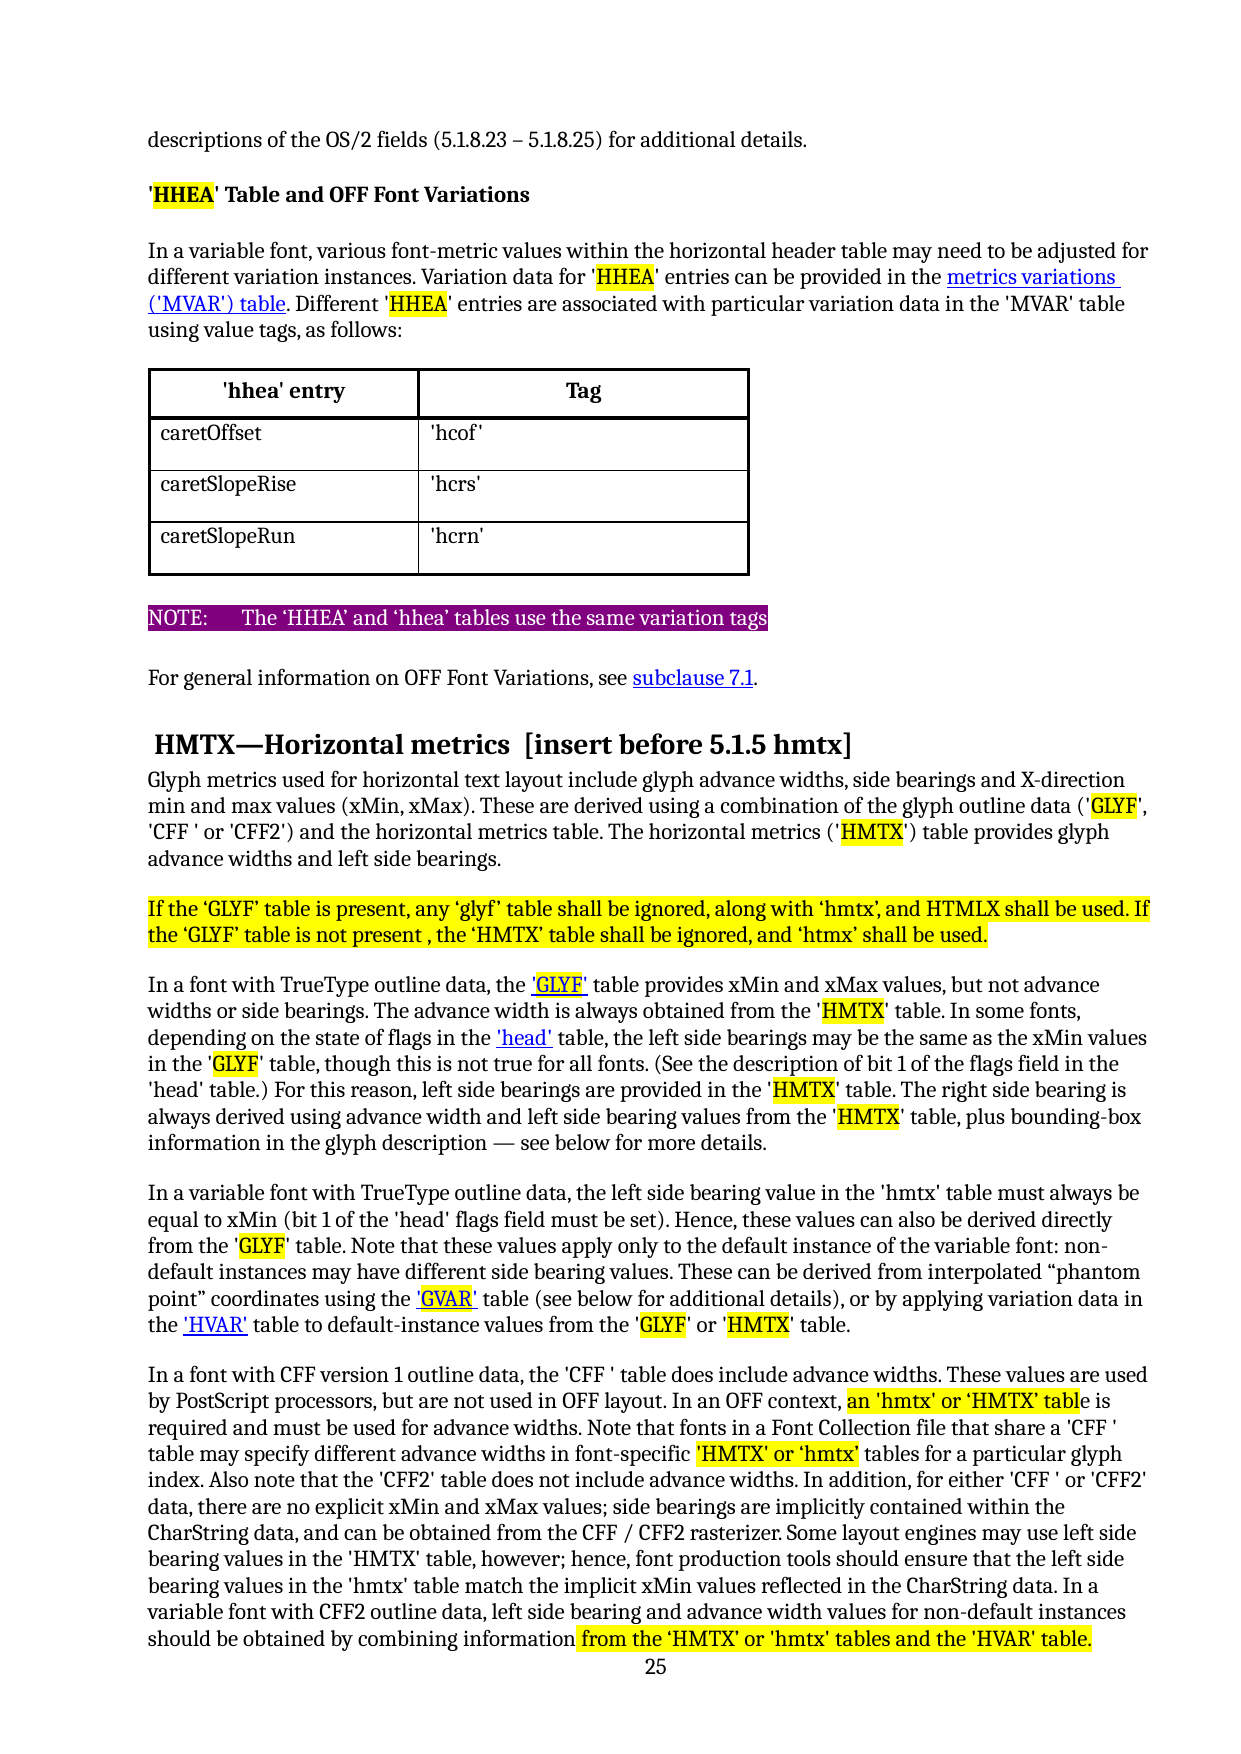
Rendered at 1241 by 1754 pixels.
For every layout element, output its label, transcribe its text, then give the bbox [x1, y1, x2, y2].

table_cell 'hcof' [419, 420, 747, 469]
text 'HHEA' Table and OFF Font Variations [148, 182, 1163, 209]
table_cell caretOffset [151, 420, 418, 469]
text For general information on OFF Font Variations, see subclause 7.1. [148, 664, 1163, 691]
text descriptions of the OS/2 fields (5.1.8.23 – 5.1.8.25) for additional details. [148, 127, 1163, 153]
table_cell 'hcrn' [419, 523, 747, 573]
table_header Tag [420, 371, 747, 416]
text If the ‘GLYF’ table is present, any ‘glyf’ table shall be ignored, along with ‘hmtx’, and HTMLX shall be used. If the ‘GLYF’ table is not present , the ‘HMTX’ table shall be ignored, and ‘htmx’ shall be used. [148, 896, 1163, 948]
text In a variable font with TrueType outline data, the left side bearing value in the 'hmtx' table must always be equal to xMin (bit 1 of the 'head' flags field must be set). Hence, these values can also be derived directly from the 'GLYF' table. Note that these values apply only to the default instance of the variable font: non-default instances may have different side bearing values. These can be derived from interpolated “phantom point” coordinates using the 'GVAR' table (see below for additional details), or by applying variation data in the 'HVAR' table to default-instance values from the 'GLYF' or 'HMTX' table. [148, 1180, 1163, 1338]
table_cell caretSlopeRise [151, 471, 418, 521]
table_cell caretSlopeRun [151, 523, 418, 573]
text In a font with TrueType outline data, the 'GLYF' table provides xMin and xMax values, but not advance widths or side bearings. The advance width is always obtained from the 'HMTX' table. In some fonts, depending on the state of flags in the 'head' table, the left side bearings may be the same as the xMin values in the 'GLYF' table, though this is not true for all fonts. (See the description of bit 1 of the flags field in the 'head' table.) For this reason, left side bearings are provided in the 'HMTX' table. The right side bearing is always derived using advance width and left side bearing values from the 'HMTX' table, plus bounding-box information in the glyph description — see below for more details. [148, 972, 1163, 1156]
table_cell 'hcrs' [419, 471, 747, 521]
table_header 'hhea' entry [151, 371, 417, 416]
text NOTE: The ‘HHEA’ and ‘hhea’ tables use the same variation tags [148, 605, 1163, 631]
text Glyph metrics used for horizontal text layout include glyph advance widths, side bearings and X-direction min and max values (xMin, xMax). These are derived using a combination of the glyph outline data ('GLYF', 'CFF ' or 'CFF2') and the horizontal metrics table. The horizontal metrics ('HMTX') table provides glyph advance widths and left side bearings. [148, 766, 1163, 872]
subtitle HMTX—Horizontal metrics [insert before 5.1.5 hmtx] [148, 728, 1163, 761]
text In a variable font, various font-metric values within the horizontal header table may need to be adjusted for different variation instances. Variation data for 'HHEA' entries can be provided in the metrics variations ('MVAR') table. Different 'HHEA' entries are associated with particular variation data in the 'MVAR' table using value tags, as follows: [148, 238, 1163, 343]
text In a font with CFF version 1 outline data, the 'CFF ' table does include advance widths. These values are used by PostScript processors, but are not used in OFF layout. In an OFF context, an 'hmtx' or ‘HMTX’ table is required and must be used for advance widths. Note that fonts in a Font Collection file that share a 'CFF ' table may specify different advance widths in font-specific 'HMTX' or ‘hmtx’ tables for a particular glyph index. Also note that the 'CFF2' table does not include advance widths. In addition, for either 'CFF ' or 'CFF2' data, there are no explicit xMin and xMax values; side bearings are implicitly contained within the CharString data, and can be obtained from the CFF / CFF2 rasterizer. Some layout engines may use left side bearing values in the 'HMTX' table, however; hence, font production tools should ensure that the left side bearing values in the 'hmtx' table match the implicit xMin values reflected in the CharString data. In a variable font with CFF2 outline data, left side bearing and advance width values for non-default instances should be obtained by combining information from the ‘HMTX’ or 'hmtx' tables and the 'HVAR' table. [148, 1362, 1163, 1652]
